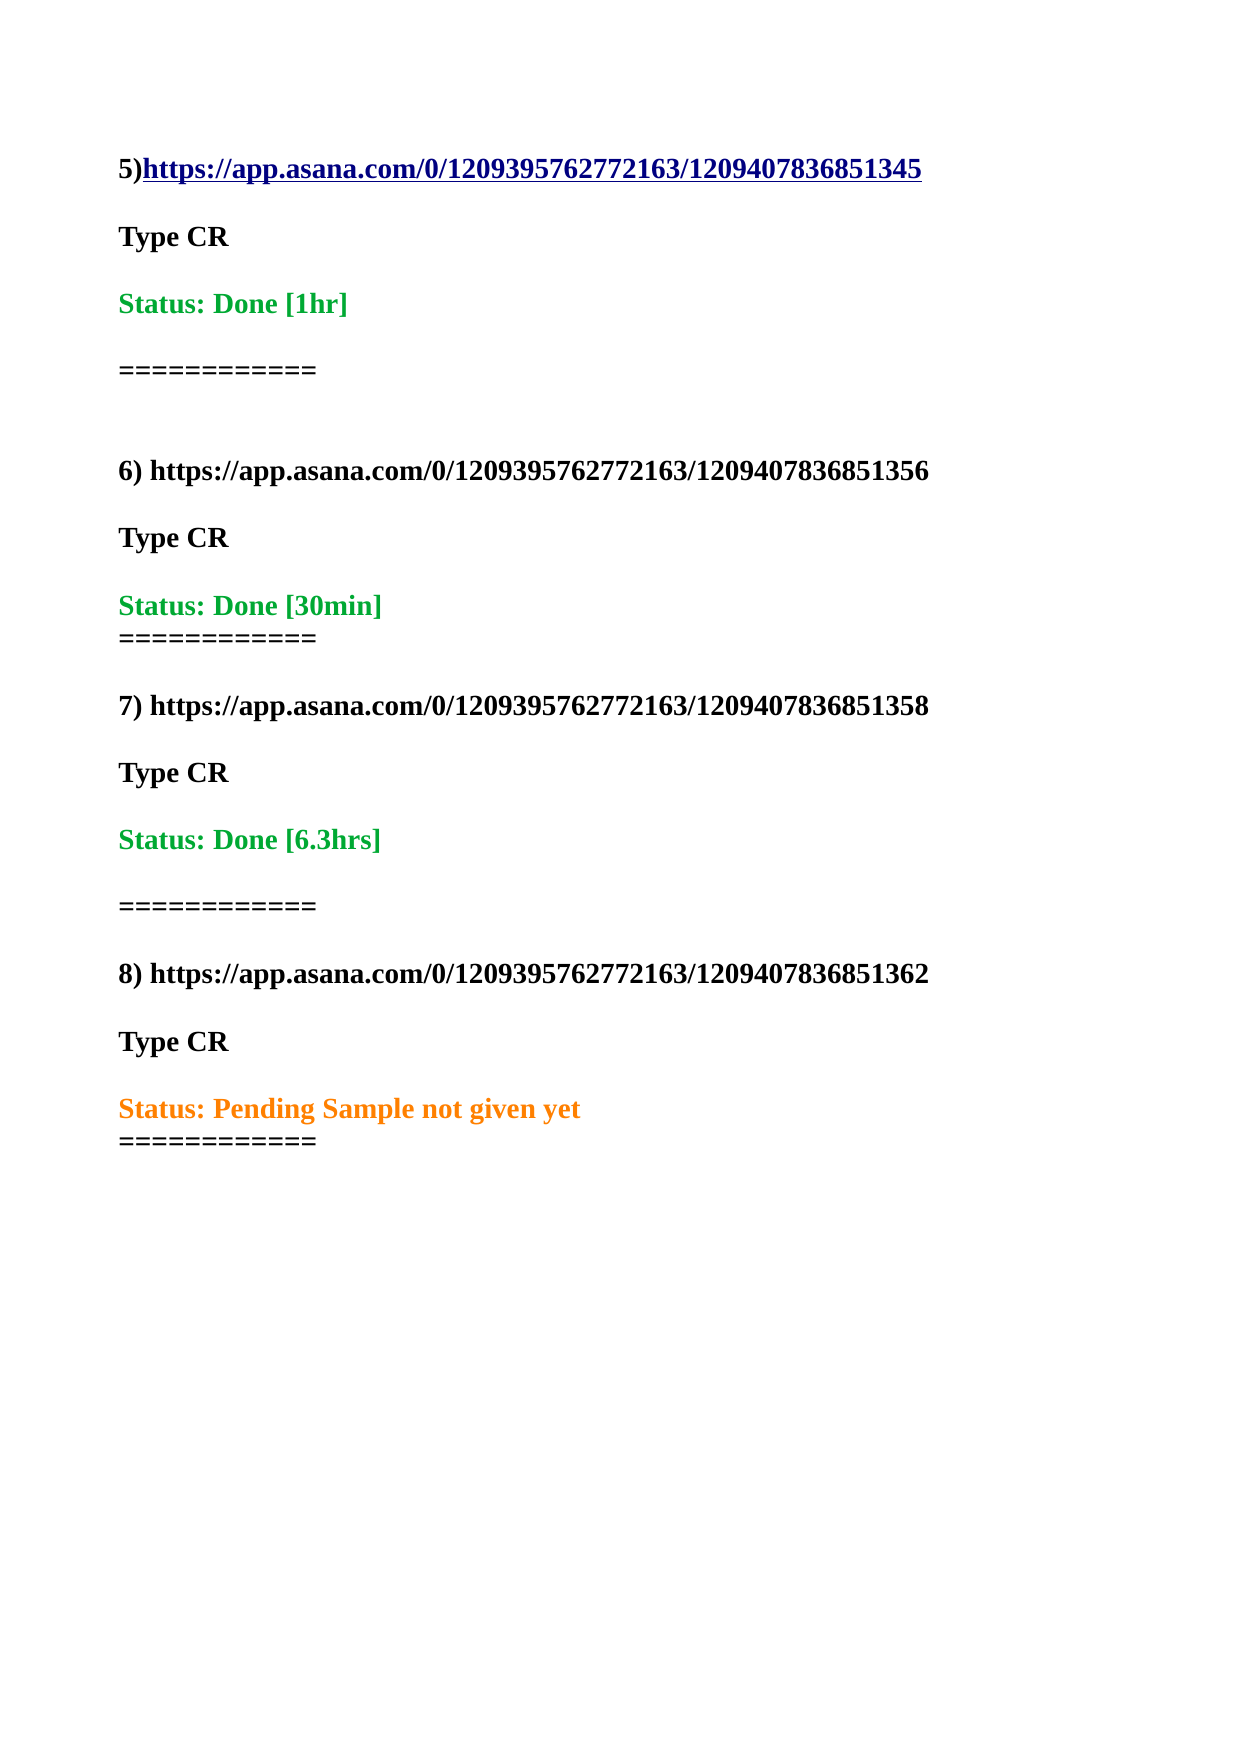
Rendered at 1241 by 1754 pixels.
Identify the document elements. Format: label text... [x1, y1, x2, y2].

text Status: Pending Sample not given yet [118, 1091, 1122, 1124]
text Type CR [118, 755, 1122, 789]
text 7) https://app.asana.com/0/1209395762772163/1209407836851358 [118, 688, 1122, 722]
text 6) https://app.asana.com/0/1209395762772163/1209407836851356 [118, 453, 1122, 487]
text 8) https://app.asana.com/0/1209395762772163/1209407836851362 [118, 957, 1122, 990]
text ============ [118, 889, 1122, 923]
text Type CR [118, 521, 1122, 554]
text ============ [118, 621, 1122, 655]
text ============ [118, 353, 1122, 386]
text Type CR [118, 1024, 1122, 1057]
text Status: Done [30min] [118, 588, 1122, 621]
text ============ [118, 1124, 1122, 1158]
text 5)https://app.asana.com/0/1209395762772163/1209407836851345 [118, 152, 1122, 185]
text Type CR [118, 219, 1122, 252]
text Status: Done [6.3hrs] [118, 822, 1122, 856]
text Status: Done [1hr] [118, 286, 1122, 319]
